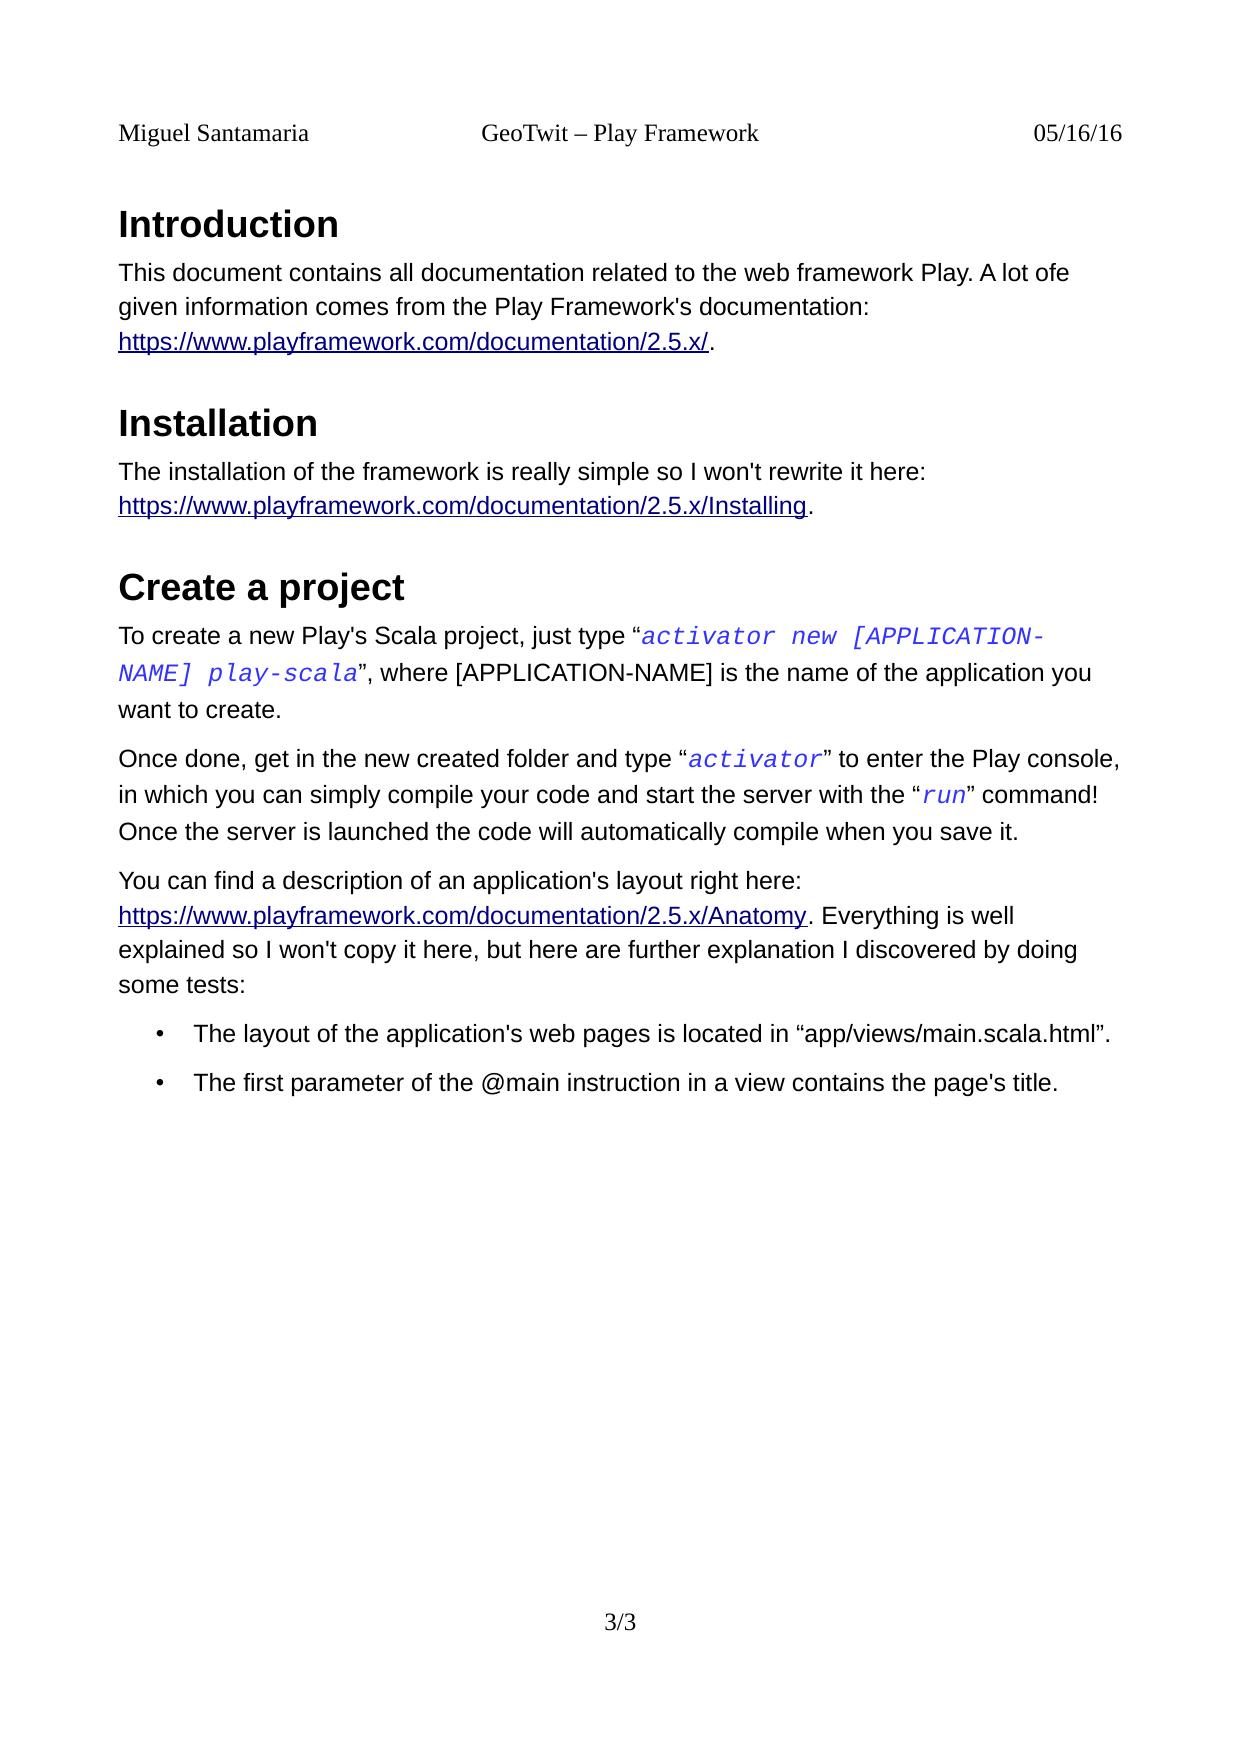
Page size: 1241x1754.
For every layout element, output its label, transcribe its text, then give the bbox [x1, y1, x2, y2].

text You can find a description of an application's layout right here: https://www.playframework.com/documentation/2.5.x/Anatomy. Everything is well explained so I won't copy it here, but here are further explanation I discovered by doing some tests: [118, 866, 1122, 998]
subtitle Installation [118, 401, 1122, 444]
subtitle Introduction [118, 201, 1122, 245]
text The installation of the framework is really simple so I won't rewrite it here: https://www.playframework.com/documentation/2.5.x/Installing. [118, 457, 1122, 520]
list The layout of the application's web pages is located in “app/views/main.scala.html”. [156, 1019, 1122, 1047]
text This document contains all documentation related to the web framework Play. A lot ofe given information comes from the Play Framework's documentation: https://www.playframework.com/documentation/2.5.x/. [118, 257, 1122, 355]
subtitle Create a project [118, 565, 1122, 609]
text To create a new Play's Scala project, just type “activator new [APPLICATION-NAME] play-scala”, where [APPLICATION-NAME] is the name of the application you want to create. [118, 621, 1122, 723]
list The first parameter of the @main instruction in a view contains the page's title. [156, 1068, 1122, 1097]
text Once done, get in the new created folder and type “activator” to enter the Play console, in which you can simply compile your code and start the server with the “run” command! Once the server is launched the code will automatically compile when you save it. [118, 744, 1122, 846]
